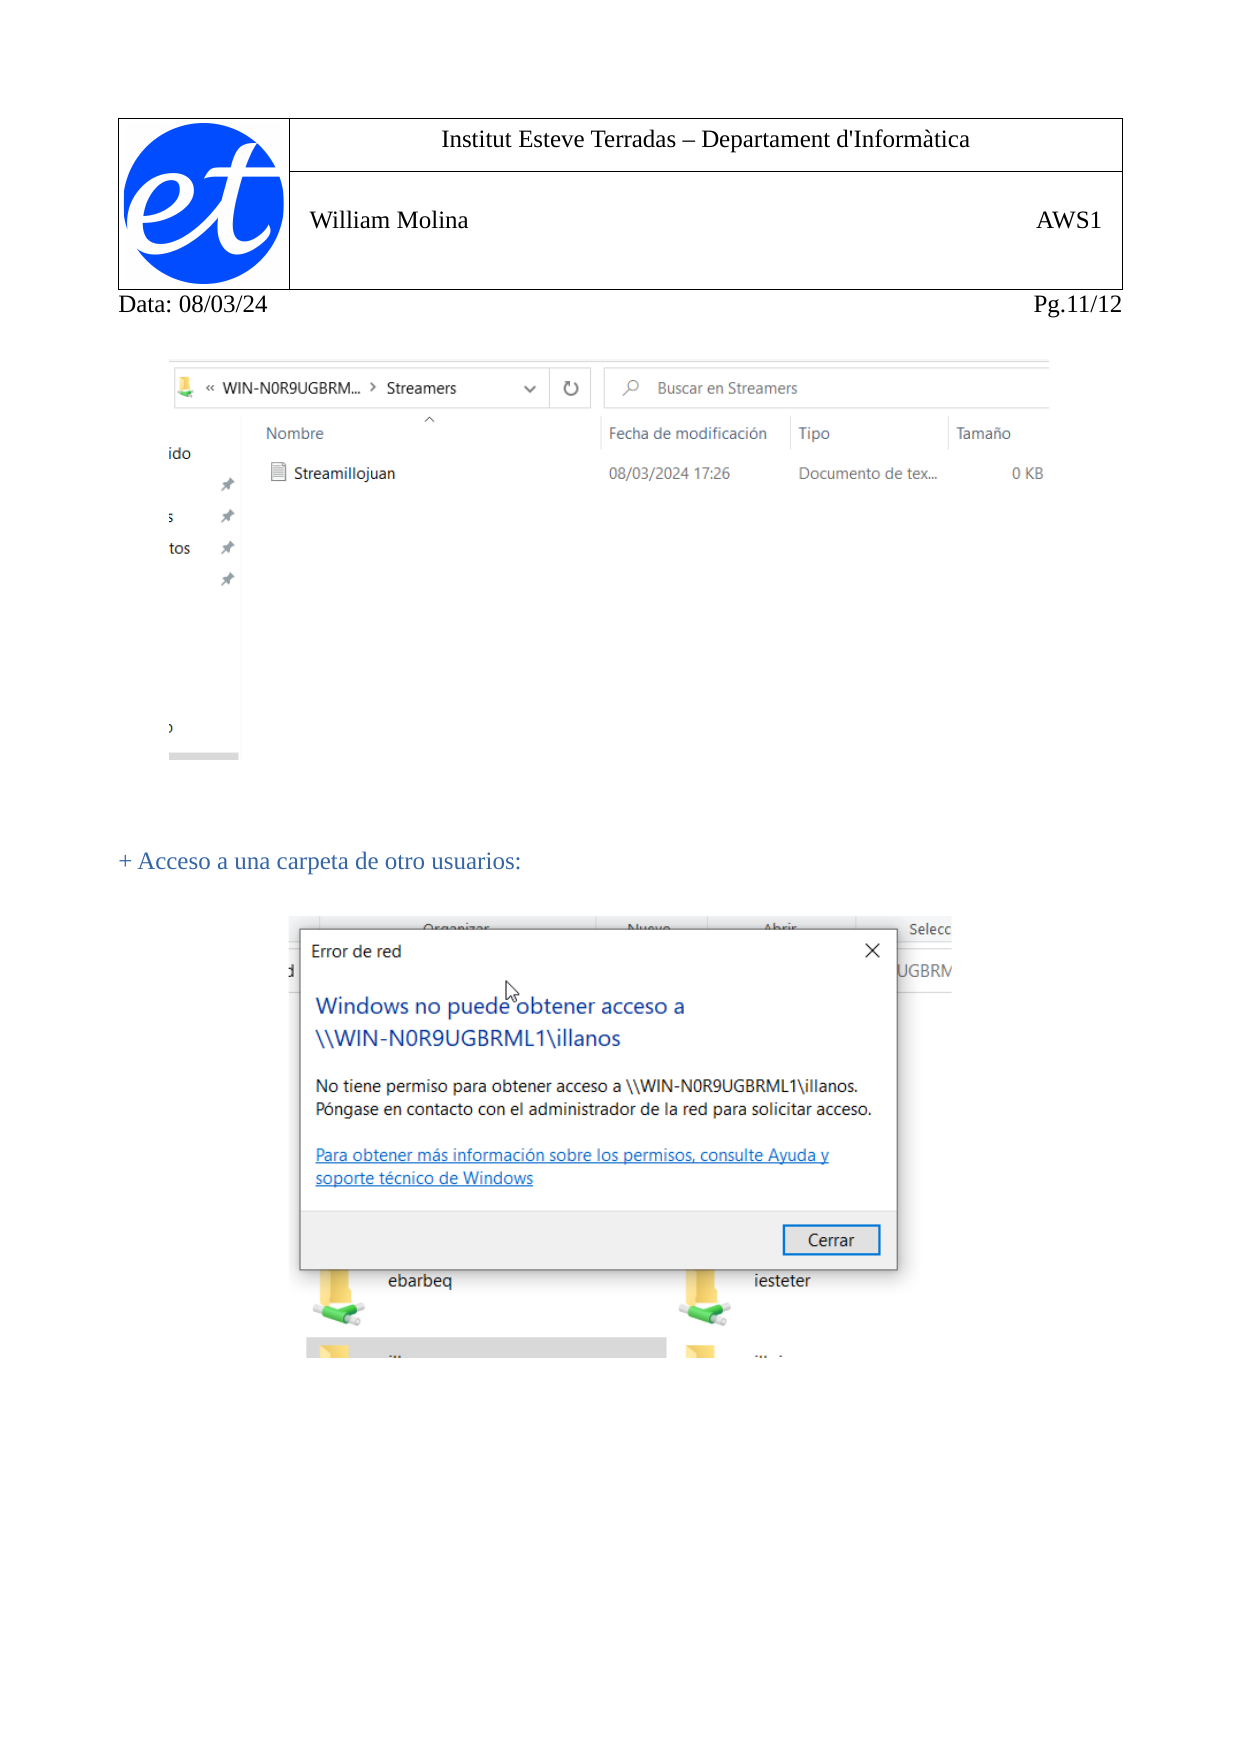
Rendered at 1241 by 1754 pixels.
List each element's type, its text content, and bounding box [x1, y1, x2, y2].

picture [288, 916, 952, 1358]
picture [123, 123, 284, 284]
text + Acceso a una carpeta de otro usuarios: [118, 846, 1122, 875]
picture [169, 359, 1050, 760]
